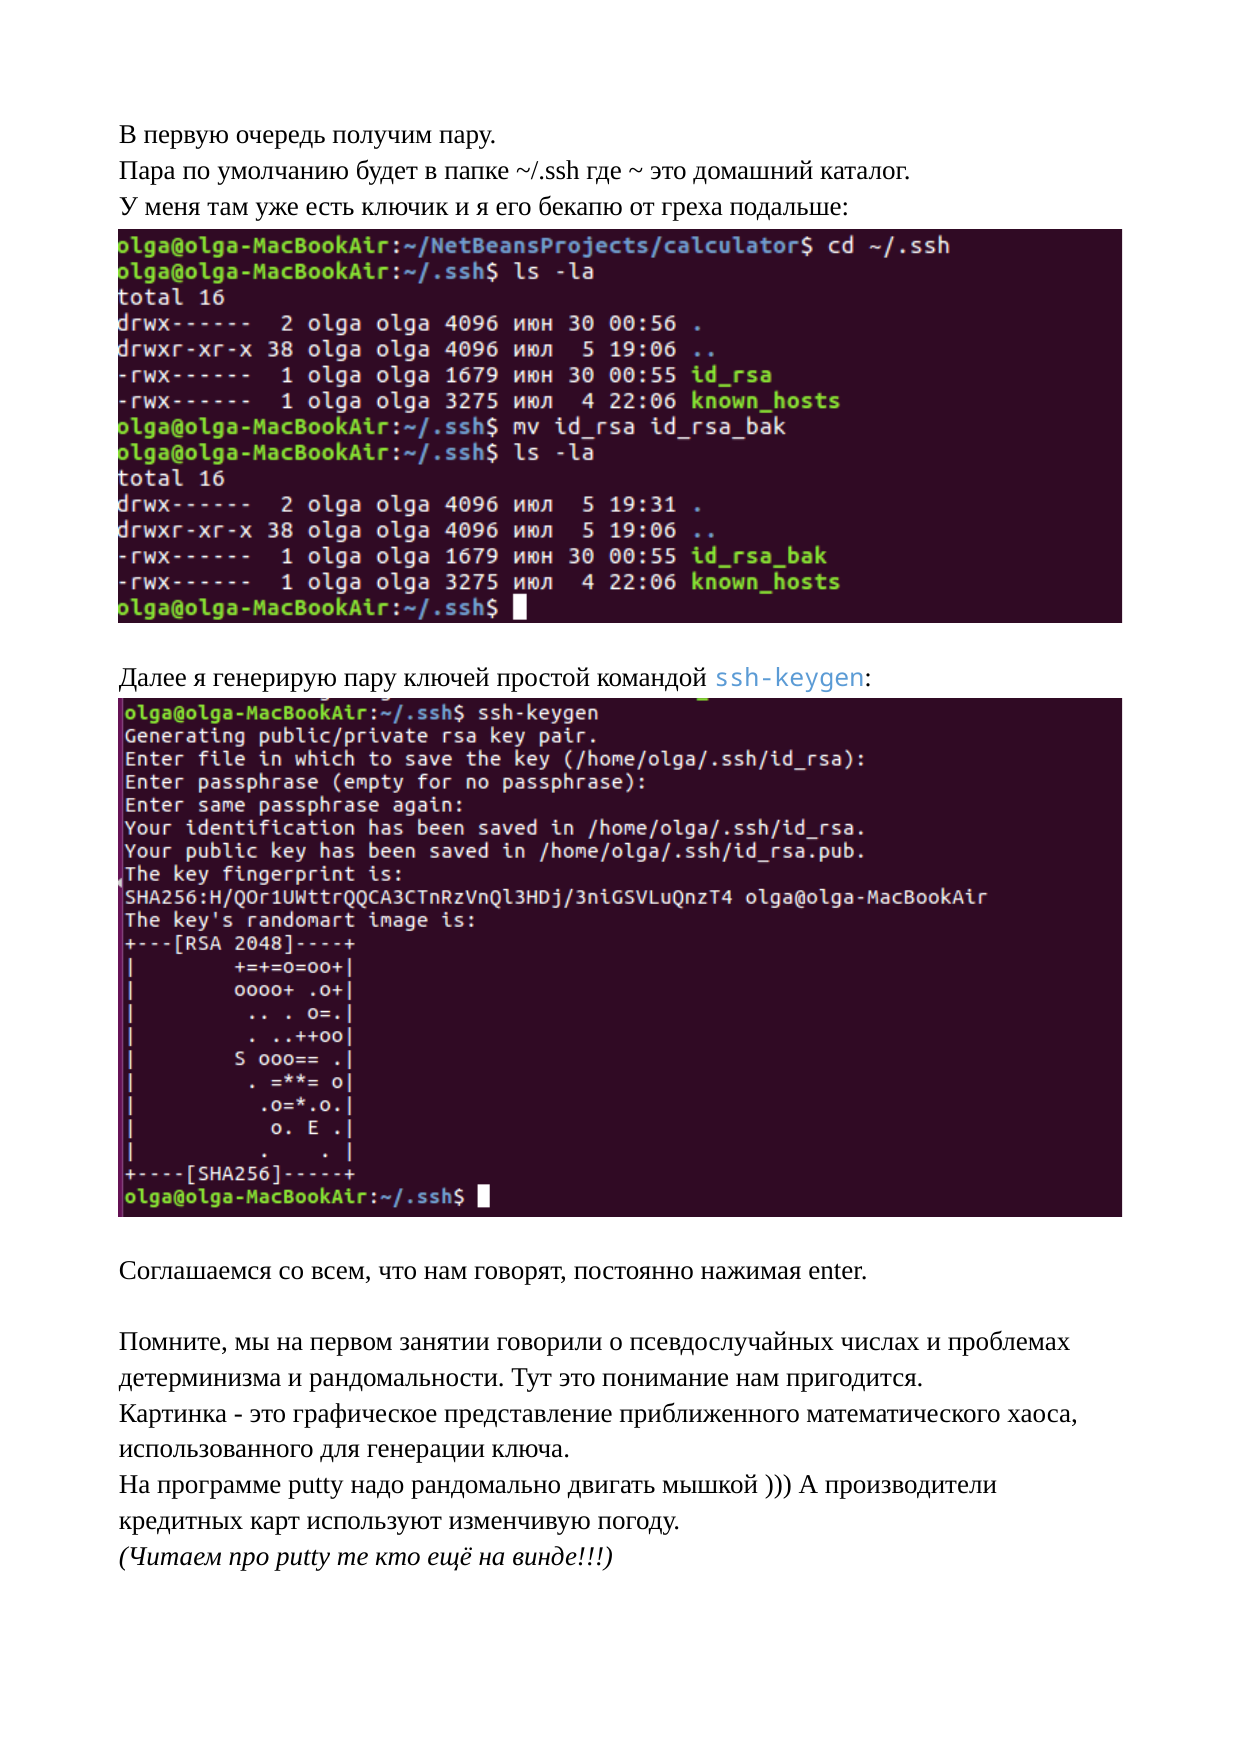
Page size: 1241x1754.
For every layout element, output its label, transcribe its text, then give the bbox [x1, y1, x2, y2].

text Далее я генерирую пару ключей простой командой ssh-keygen: [118, 660, 1122, 694]
text В первую очередь получим пару. [118, 118, 1122, 150]
text Соглашаемся со всем, что нам говорят, постоянно нажимая enter. [118, 1254, 1122, 1285]
text На программе putty надо рандомально двигать мышкой ))) А производители кредитных карт используют изменчивую погоду. [118, 1468, 1122, 1535]
text Пара по умолчанию будет в папке ~/.ssh где ~ это домашний каталог. [118, 154, 1122, 185]
text Картинка - это графическое представление приближенного математического хаоса, использованного для генерации ключа. [118, 1397, 1122, 1463]
text У меня там уже есть ключик и я его бекапю от греха подальше: [118, 190, 1122, 221]
text (Читаем про putty те кто ещё на винде!!!) [118, 1539, 1122, 1571]
text Помните, мы на первом занятии говорили о псевдослучайных числах и проблемах детерминизма и рандомальности. Тут это понимание нам пригодится. [118, 1325, 1122, 1392]
